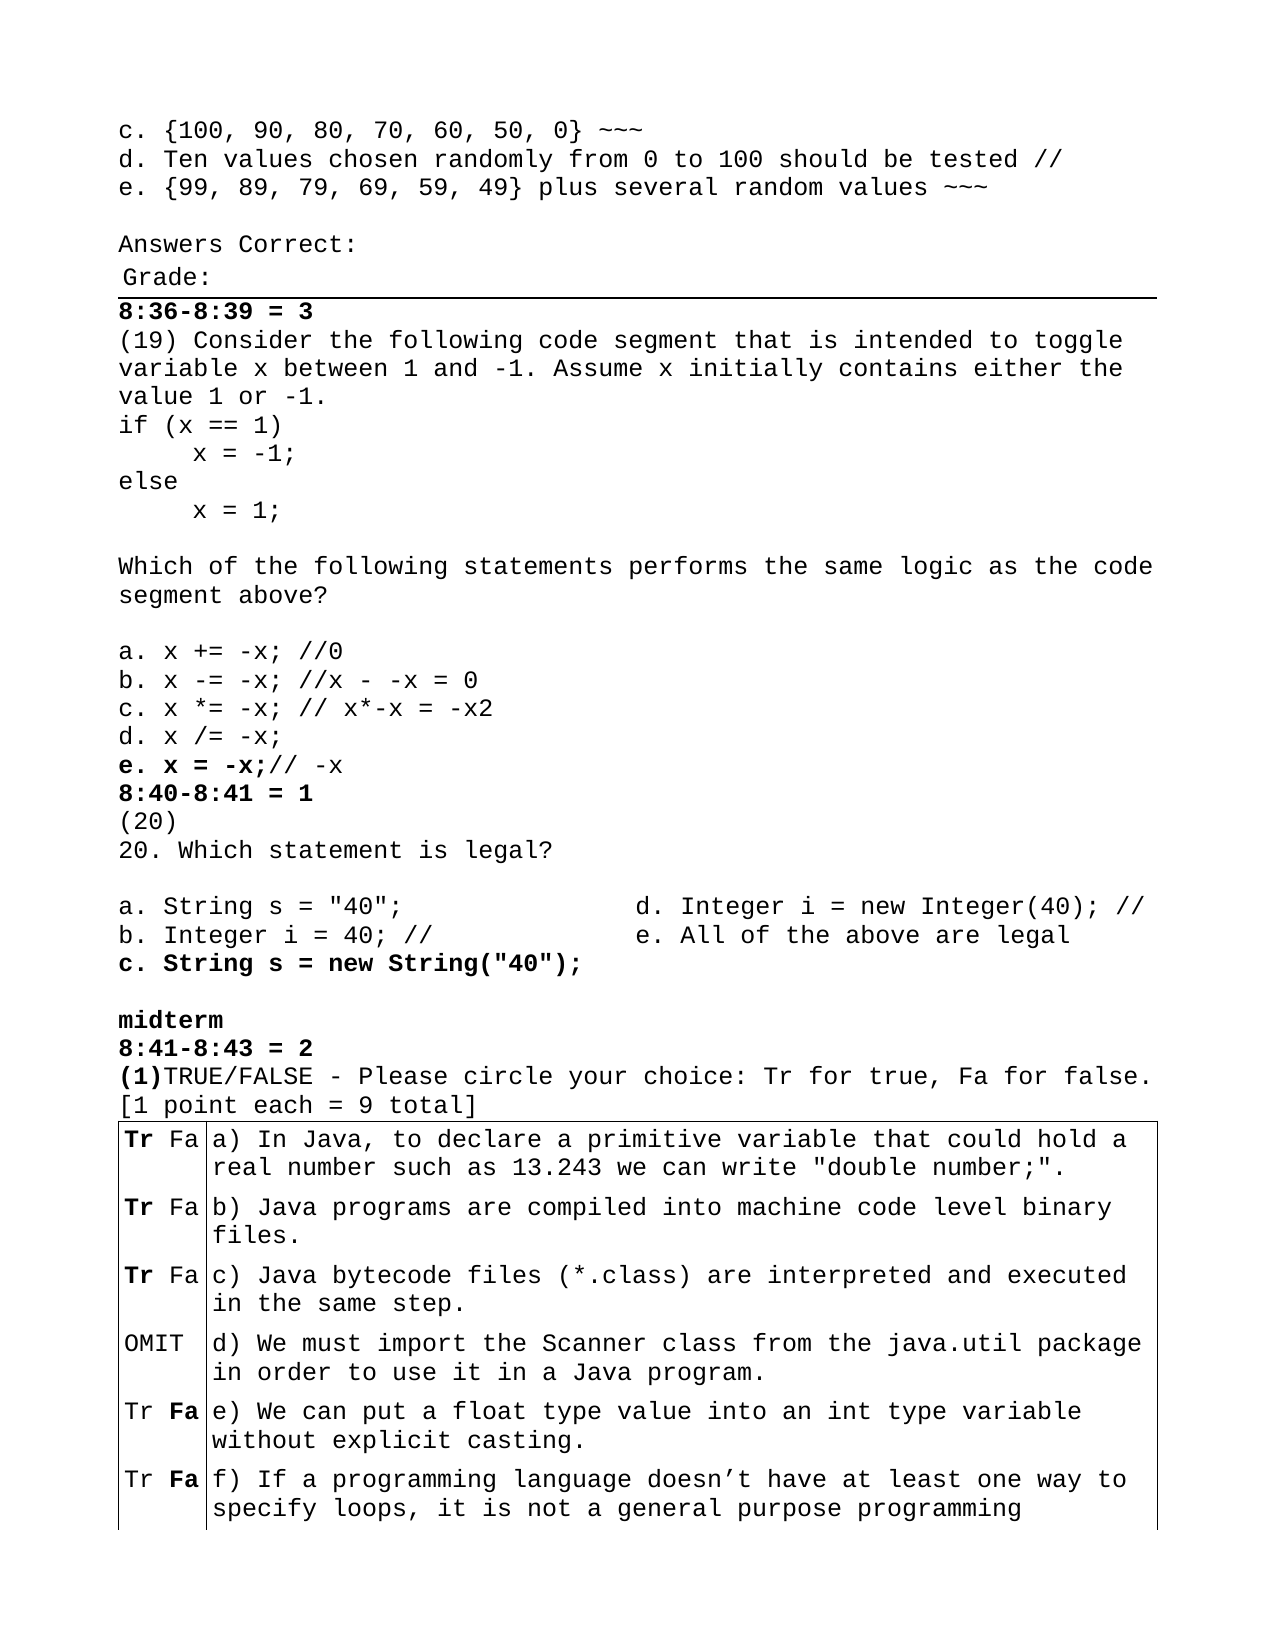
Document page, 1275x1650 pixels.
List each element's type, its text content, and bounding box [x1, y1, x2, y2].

table_header Tr Fa [119, 1122, 206, 1189]
text 8:36-8:39 = 3 [118, 299, 1157, 327]
text d. Ten values chosen randomly from 0 to 100 should be tested // [118, 146, 1157, 175]
text b. x -= -x; //x - -x = 0 [118, 667, 1157, 696]
text 20. Which statement is legal? [118, 837, 1157, 866]
table_header a) In Java, to declare a primitive variable that could hold a real number such as 13.243 we can write "double number;". [207, 1122, 1157, 1189]
table_cell b) Java programs are compiled into machine code level binary files. [207, 1189, 1157, 1257]
text Answers Correct: [118, 231, 1157, 260]
text else [118, 469, 1157, 497]
text Grade: [118, 260, 1157, 297]
text if (x == 1) [118, 412, 1157, 441]
text (20) [118, 809, 1157, 837]
text Which of the following statements performs the same logic as the code segment above? [118, 554, 1157, 611]
text midterm [118, 1007, 1157, 1036]
text x = 1; [118, 497, 1157, 526]
text 8:40-8:41 = 1 [118, 781, 1157, 809]
text a. x += -x; //0 [118, 639, 1157, 667]
text a. String s = "40"; d. Integer i = new Integer(40); // [118, 894, 1157, 922]
text c. String s = new String("40"); [118, 951, 1157, 979]
text d. x /= -x; [118, 724, 1157, 752]
text (19) Consider the following code segment that is intended to toggle variable x between 1 and -1. Assume x initially contains either the value 1 or -1. [118, 327, 1157, 412]
text x = -1; [118, 441, 1157, 469]
text (1)TRUE/FALSE - Please circle your choice: Tr for true, Fa for false. [1 point each = 9 total] [118, 1064, 1157, 1121]
table_cell e) We can put a float type value into an int type variable without explicit casting. [207, 1393, 1157, 1461]
text c. x *= -x; // x*-x = -x2 [118, 696, 1157, 724]
table_cell Tr Fa [119, 1189, 206, 1257]
table_cell OMIT [119, 1325, 206, 1393]
text e. x = -x;// -x [118, 752, 1157, 781]
table_cell Tr Fa [119, 1461, 206, 1529]
table_cell d) We must import the Scanner class from the java.util package in order to use it in a Java program. [207, 1325, 1157, 1393]
table_cell c) Java bytecode files (*.class) are interpreted and executed in the same step. [207, 1257, 1157, 1325]
table_cell f) If a programming language doesn’t have at least one way to specify loops, it is not a general purpose programming [207, 1461, 1157, 1529]
table_cell Tr Fa [119, 1393, 206, 1461]
text c. {100, 90, 80, 70, 60, 50, 0} ~~~ [118, 118, 1157, 146]
text b. Integer i = 40; // e. All of the above are legal [118, 922, 1157, 951]
text 8:41-8:43 = 2 [118, 1036, 1157, 1064]
table_cell Tr Fa [119, 1257, 206, 1325]
text e. {99, 89, 79, 69, 59, 49} plus several random values ~~~ [118, 175, 1157, 203]
